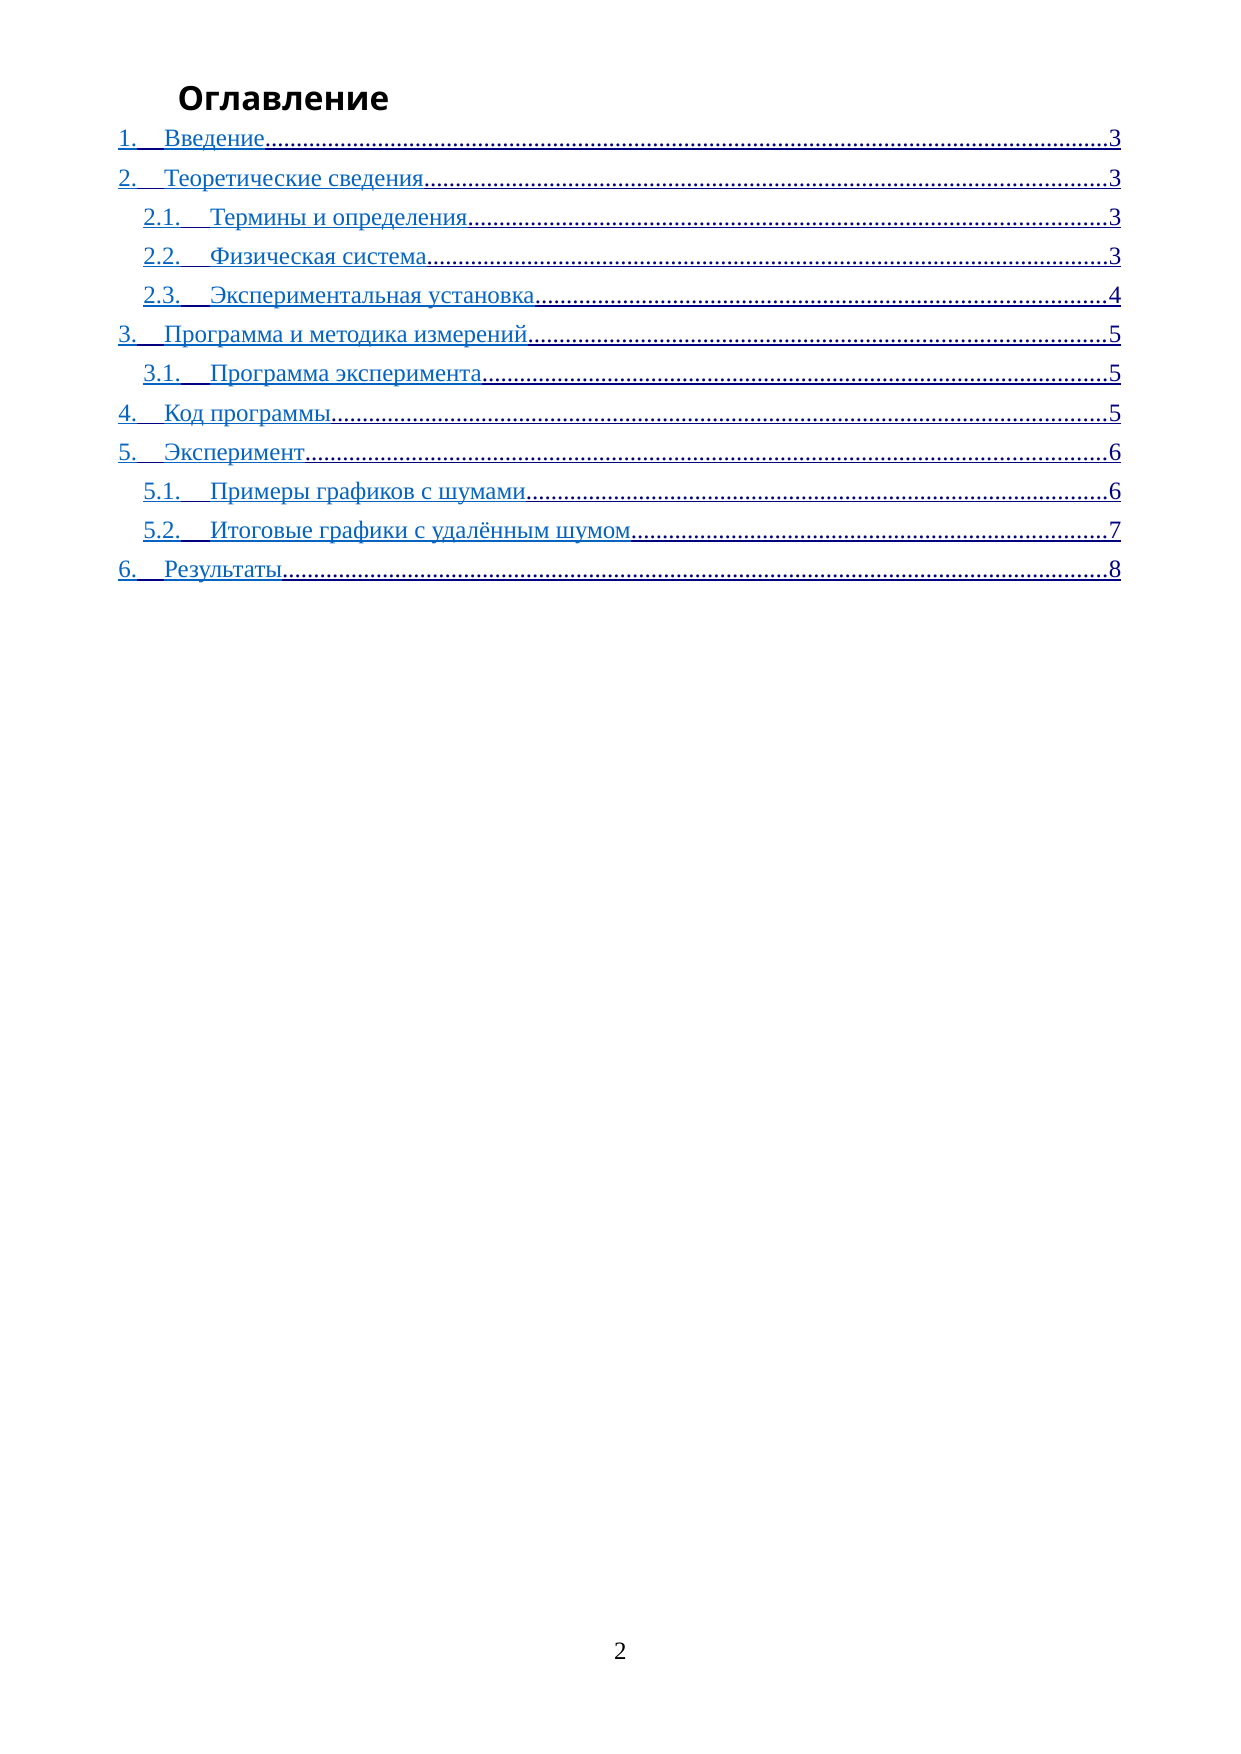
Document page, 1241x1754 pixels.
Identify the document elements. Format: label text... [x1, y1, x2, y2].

text 5.2. Итоговые графики с удалённым шумом 7 [143, 515, 1122, 544]
text 2.1. Термины и определения 3 [143, 202, 1122, 231]
text 6. Результаты 8 [118, 554, 1122, 583]
text 3.1. Программа эксперимента 5 [143, 358, 1122, 387]
text 3. Программа и методика измерений 5 [118, 319, 1122, 348]
text 1. Введение 3 [118, 123, 1122, 152]
text Оглавление [118, 75, 1122, 120]
text 2.2. Физическая система 3 [143, 241, 1122, 270]
text 5. Эксперимент 6 [118, 437, 1122, 466]
text 4. Код программы 5 [118, 398, 1122, 426]
text 5.1. Примеры графиков с шумами 6 [143, 476, 1122, 505]
text 2. Теоретические сведения 3 [118, 163, 1122, 191]
text 2.3. Экспериментальная установка 4 [143, 280, 1122, 309]
